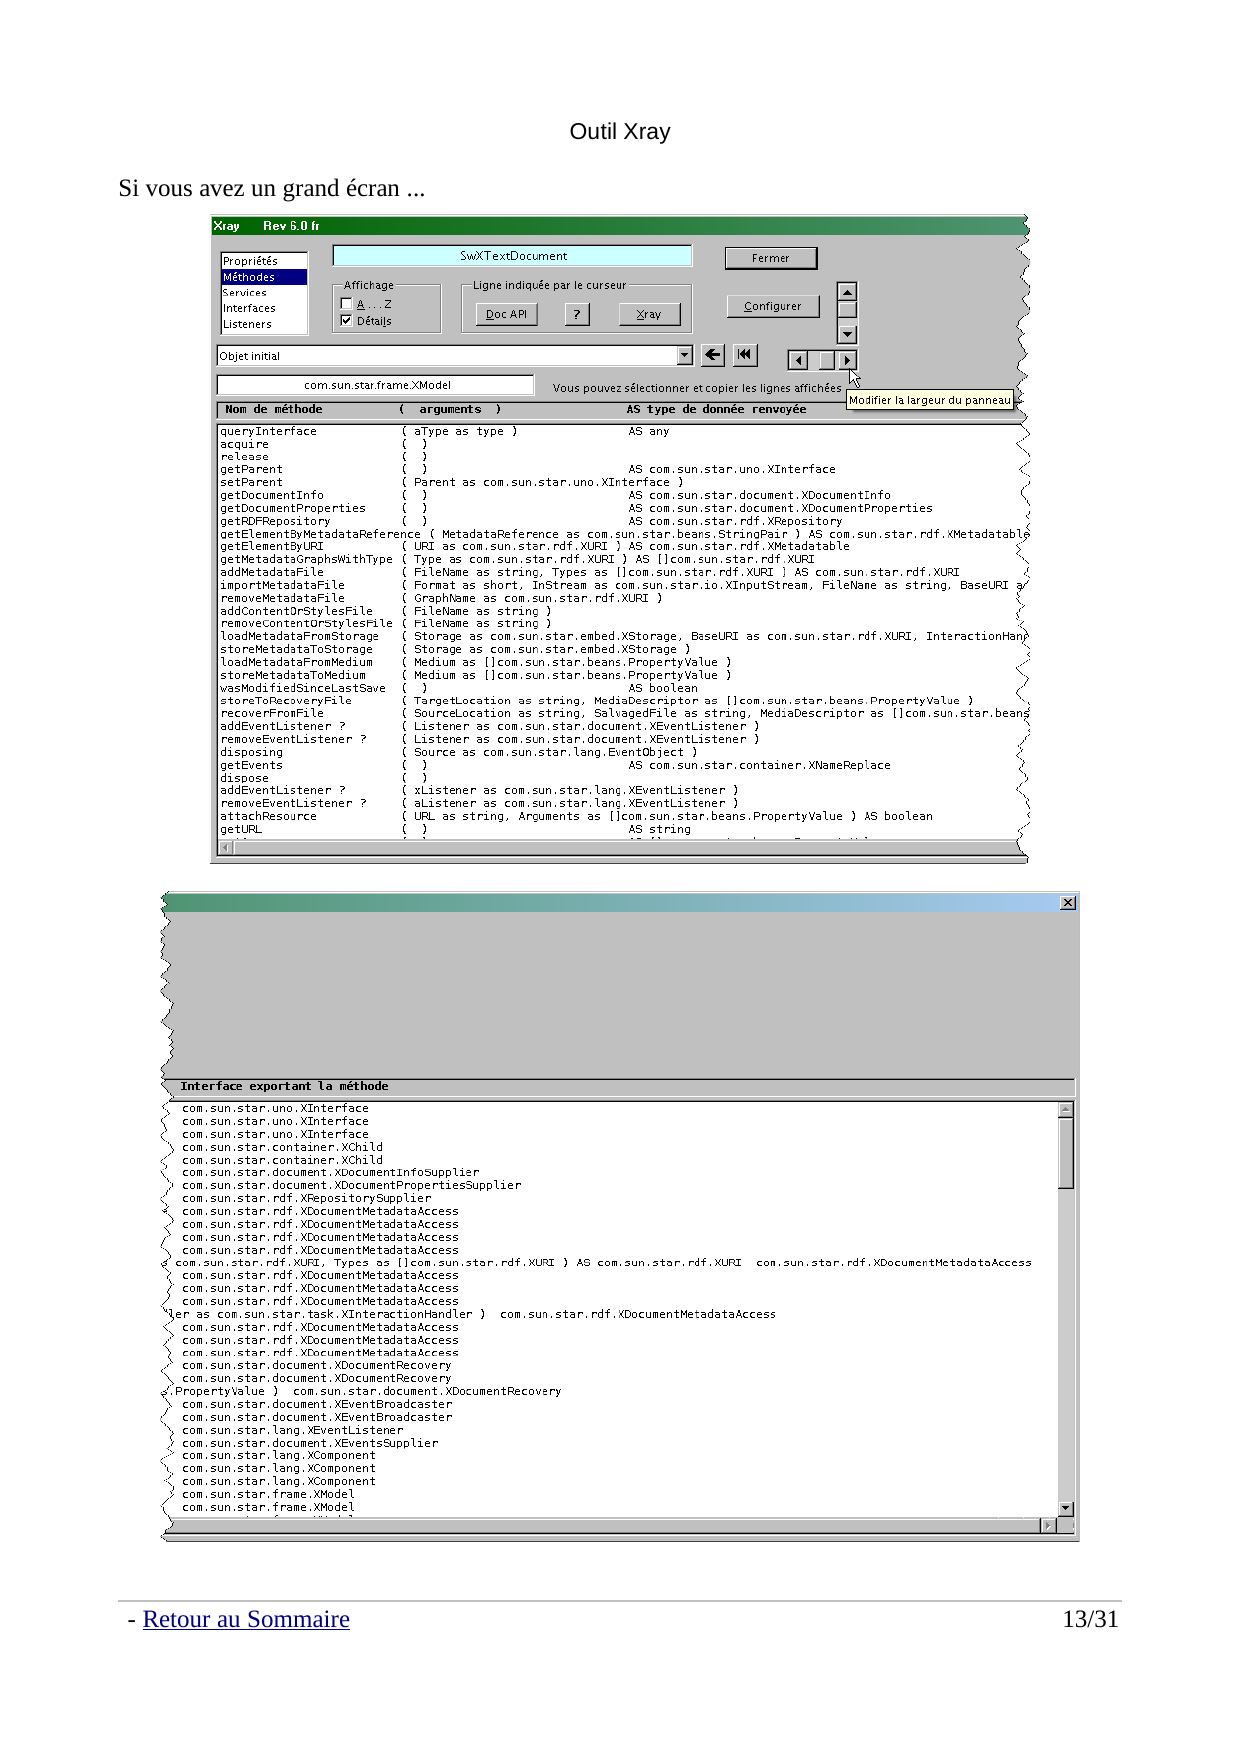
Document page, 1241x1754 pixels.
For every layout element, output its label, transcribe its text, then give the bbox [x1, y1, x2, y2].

picture [160, 891, 1080, 1542]
text Si vous avez un grand écran ... [118, 174, 1122, 202]
picture [209, 214, 1031, 864]
